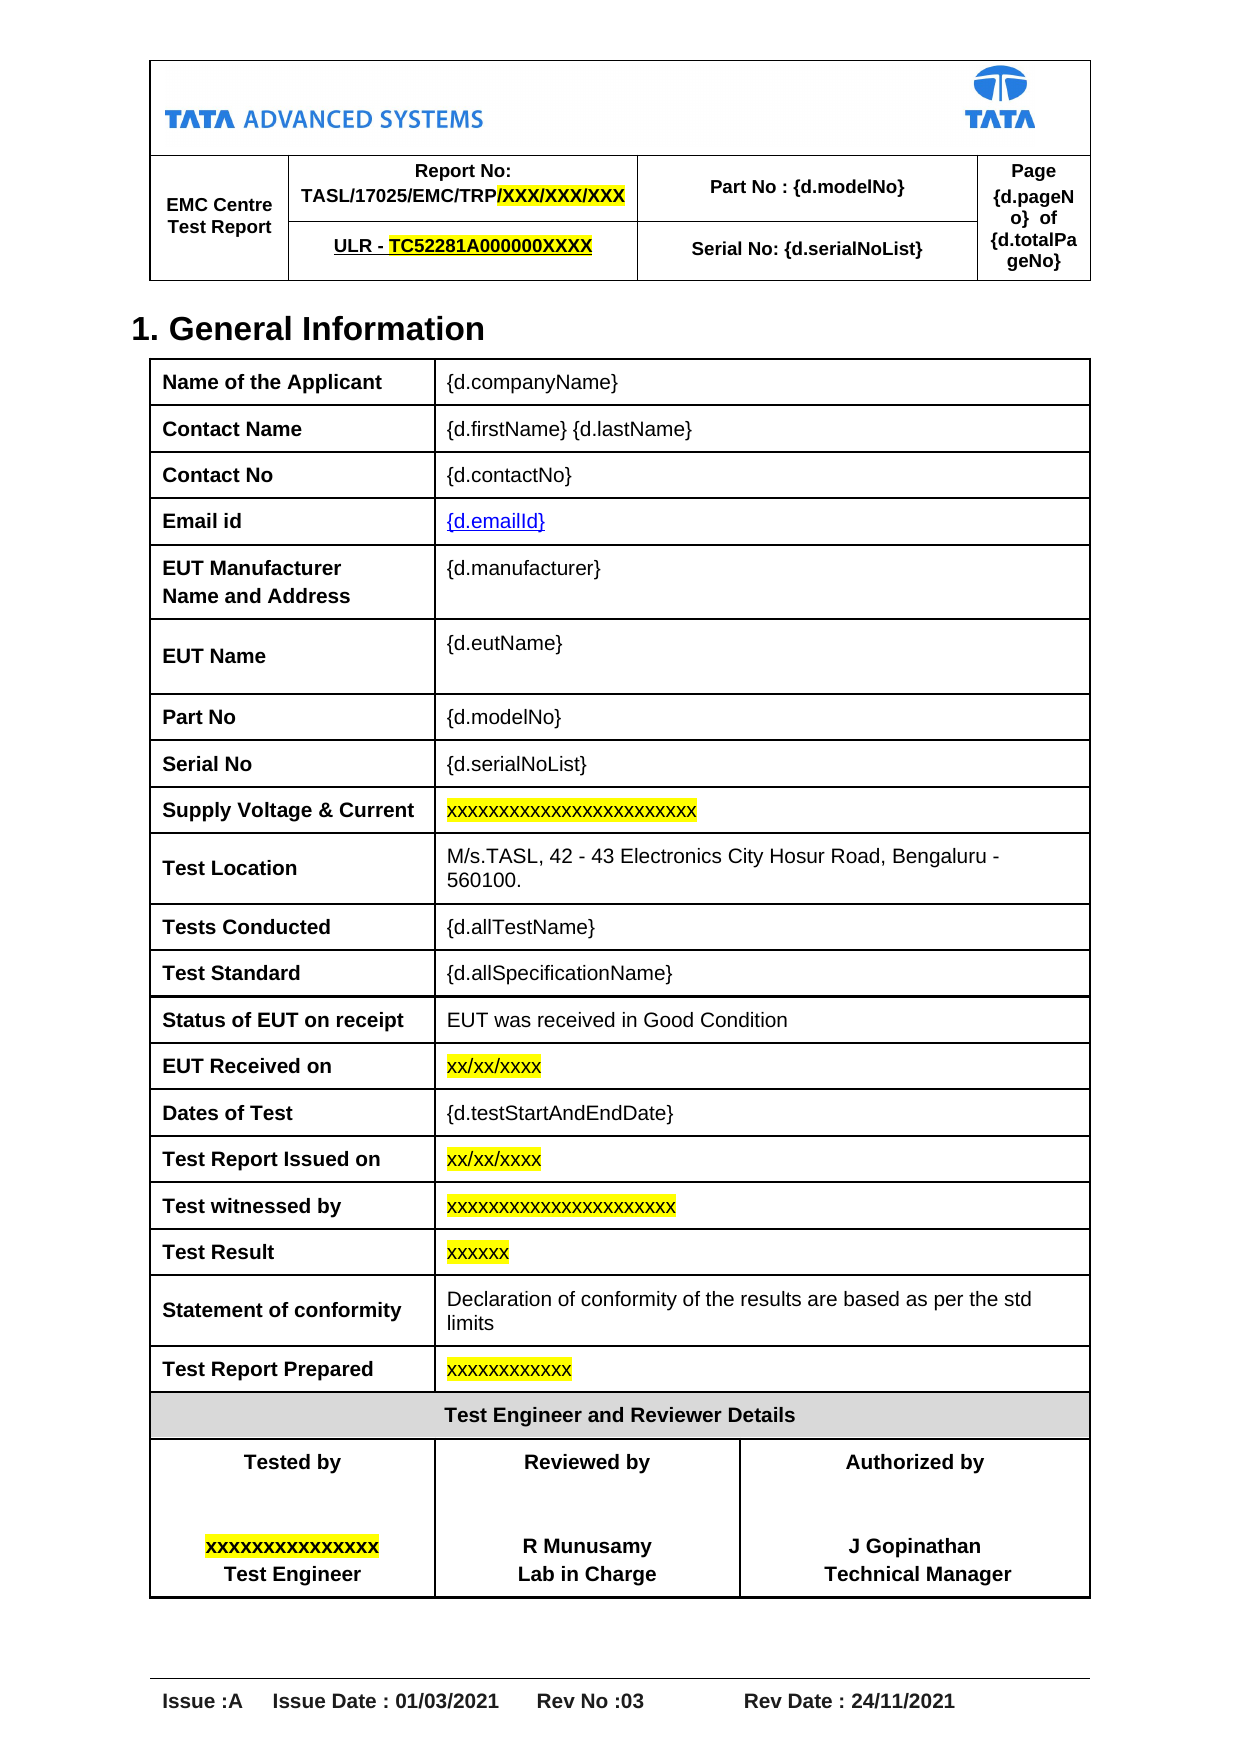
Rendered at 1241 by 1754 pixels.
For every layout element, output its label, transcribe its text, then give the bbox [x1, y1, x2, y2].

table_cell Reviewed by R Munusamy Lab in Charge [436, 1440, 739, 1596]
table_cell Serial No [151, 741, 434, 786]
table_cell Dates of Test [151, 1090, 434, 1135]
table_cell Tests Conducted [151, 905, 434, 949]
table_header Name of the Applicant [151, 360, 434, 404]
table_cell Email id [151, 499, 434, 543]
table_cell Test witnessed by [151, 1183, 434, 1228]
table_cell EUT Name [151, 620, 434, 693]
table_cell Contact Name [151, 406, 434, 451]
table_cell xx/xx/xxxx [436, 1044, 1089, 1088]
table_cell xx/xx/xxxx [436, 1137, 1089, 1181]
table_cell {d.emailId} [436, 499, 1089, 543]
table_cell Tested by xxxxxxxxxxxxxxx Test Engineer [151, 1440, 434, 1596]
table_cell Part No [151, 695, 434, 739]
table_cell {d.contactNo} [436, 453, 1089, 497]
table_cell xxxxxxxxxxxx [436, 1347, 1089, 1391]
table_cell {d.allSpecificationName} [436, 951, 1089, 995]
table_cell xxxxxx [436, 1230, 1089, 1274]
picture [165, 65, 1035, 147]
table_cell Declaration of conformity of the results are based as per the std limits [436, 1276, 1089, 1344]
table_cell {d.modelNo} [436, 695, 1089, 739]
table_cell xxxxxxxxxxxxxxxxxxxxxxxx [436, 788, 1089, 832]
table_cell Authorized by J Gopinathan Technical Manager [741, 1440, 1089, 1596]
table_cell M/s.TASL, 42 - 43 Electronics City Hosur Road, Bengaluru - 560100. [436, 834, 1089, 902]
table_cell EUT was received in Good Condition [436, 998, 1089, 1042]
table_cell Status of EUT on receipt [151, 998, 434, 1042]
table_cell Statement of conformity [151, 1276, 434, 1344]
table_cell Test Standard [151, 951, 434, 995]
table_cell {d.firstName} {d.lastName} [436, 406, 1089, 451]
table_header {d.companyName} [436, 360, 1089, 404]
table_cell Test Location [151, 834, 434, 902]
table_cell xxxxxxxxxxxxxxxxxxxxxx [436, 1183, 1089, 1228]
table_cell Contact No [151, 453, 434, 497]
table_cell Supply Voltage & Current [151, 788, 434, 832]
table_cell EUT Received on [151, 1044, 434, 1088]
table_cell {d.manufacturer} [436, 546, 1089, 618]
table_cell {d.allTestName} [436, 905, 1089, 949]
table_cell Test Result [151, 1230, 434, 1274]
table_cell Test Engineer and Reviewer Details [151, 1393, 1089, 1437]
table_cell {d.eutName} [436, 620, 1089, 693]
table_cell EUT Manufacturer Name and Address [151, 546, 434, 618]
table_cell {d.serialNoList} [436, 741, 1089, 786]
subtitle General Information [131, 309, 1090, 348]
table_cell Test Report Issued on [151, 1137, 434, 1181]
table_cell Test Report Prepared [151, 1347, 434, 1391]
table_cell {d.testStartAndEndDate} [436, 1090, 1089, 1135]
